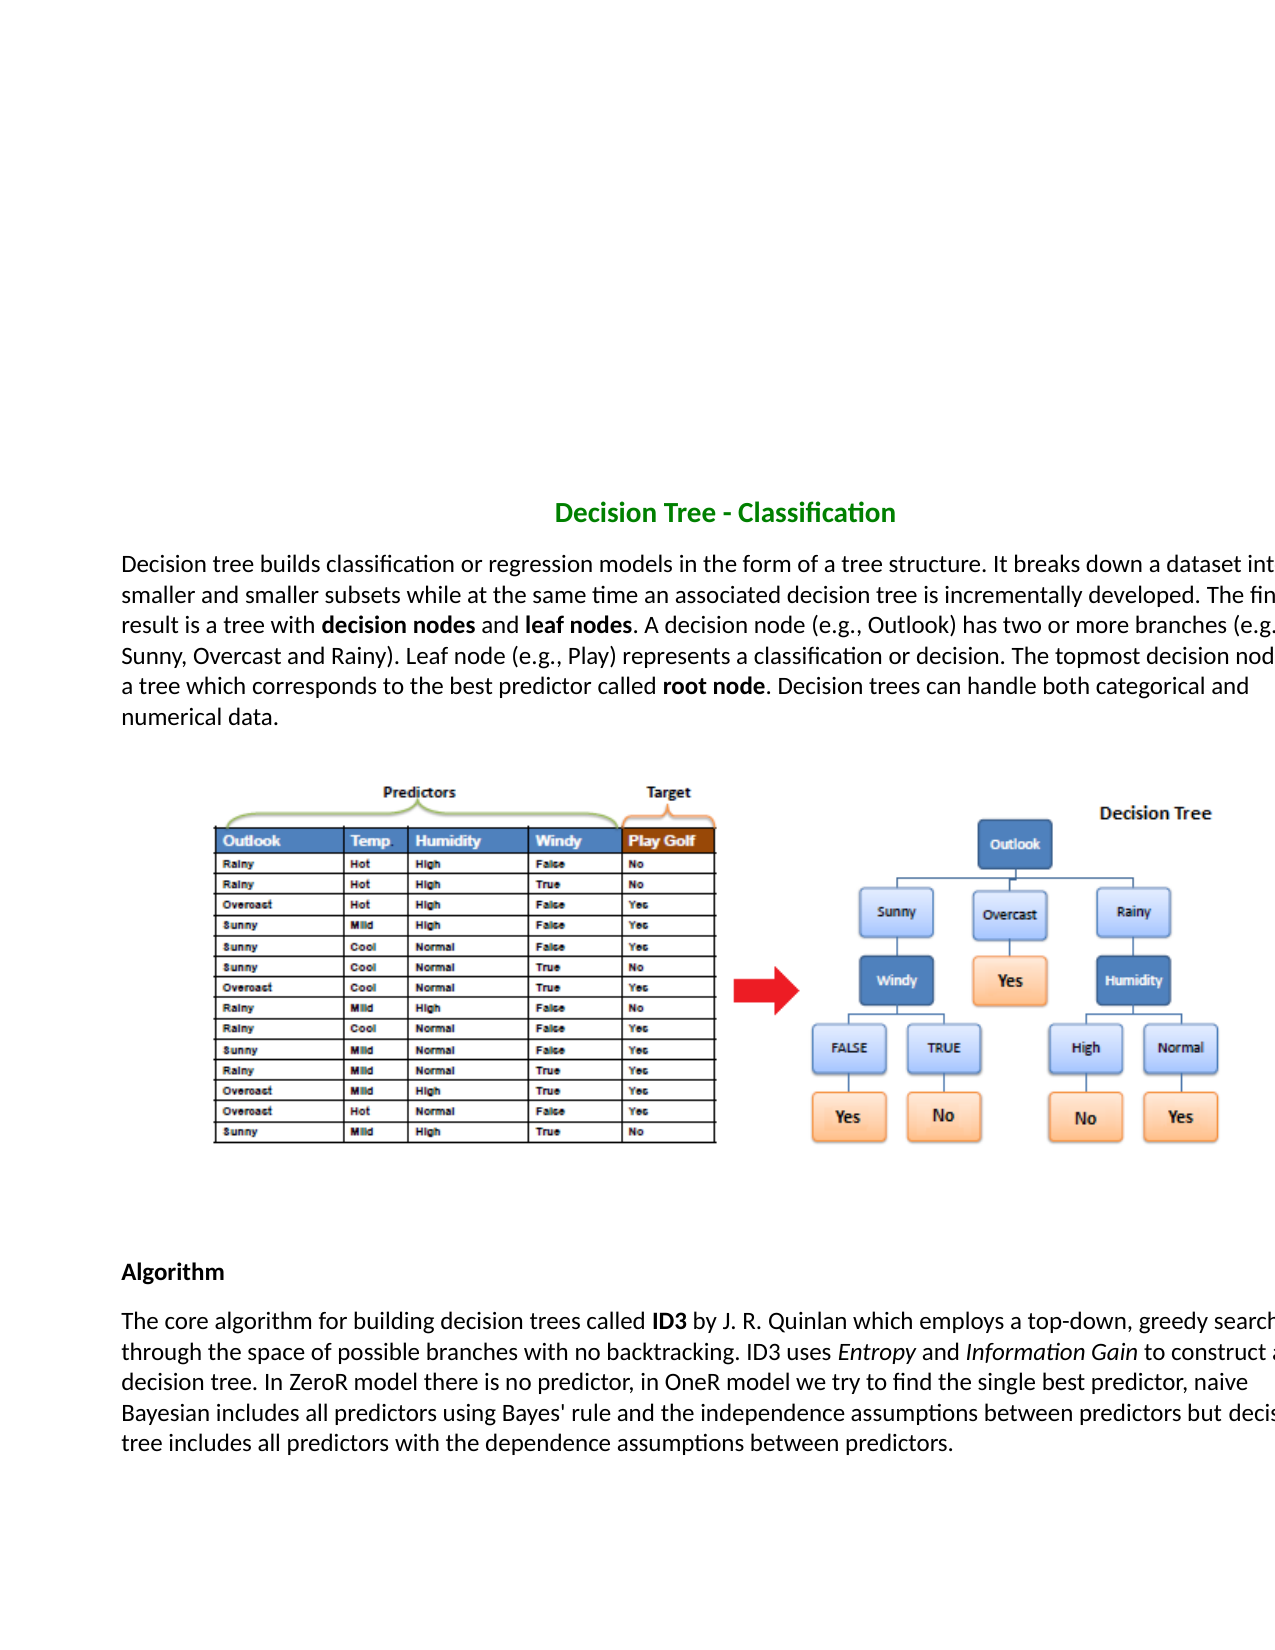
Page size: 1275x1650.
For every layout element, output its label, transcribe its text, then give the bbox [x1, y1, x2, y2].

table_cell [118, 776, 1275, 1199]
table_cell [118, 1199, 1275, 1241]
table_cell [118, 735, 1275, 776]
table_cell Algorithm [118, 1241, 1275, 1302]
table_cell Decision Tree - Classification [118, 477, 1275, 546]
table_cell The core algorithm for building decision trees called ID3 by J. R. Quinlan which employs a top-down, greedy search through the space of possible branches with no backtracking. ID3 uses Entropy and Information Gain to construct a decision tree. In ZeroR model there is no predictor, in OneR model we try to find the single best predictor, naive Bayesian includes all predictors using Bayes' rule and the independence assumptions between predictors but decision tree includes all predictors with the dependence assumptions between predictors. [118, 1302, 1275, 1461]
picture [209, 779, 1242, 1167]
table_cell Decision tree builds classification or regression models in the form of a tree structure. It breaks down a dataset into smaller and smaller subsets while at the same time an associated decision tree is incrementally developed. The final result is a tree with decision nodes and leaf nodes. A decision node (e.g., Outlook) has two or more branches (e.g., Sunny, Overcast and Rainy). Leaf node (e.g., Play) represents a classification or decision. The topmost decision node in a tree which corresponds to the best predictor called root node. Decision trees can handle both categorical and numerical data. [118, 546, 1275, 734]
table_cell [118, 435, 1275, 477]
table_cell [118, 1461, 1275, 1502]
table_header [118, 147, 1275, 435]
